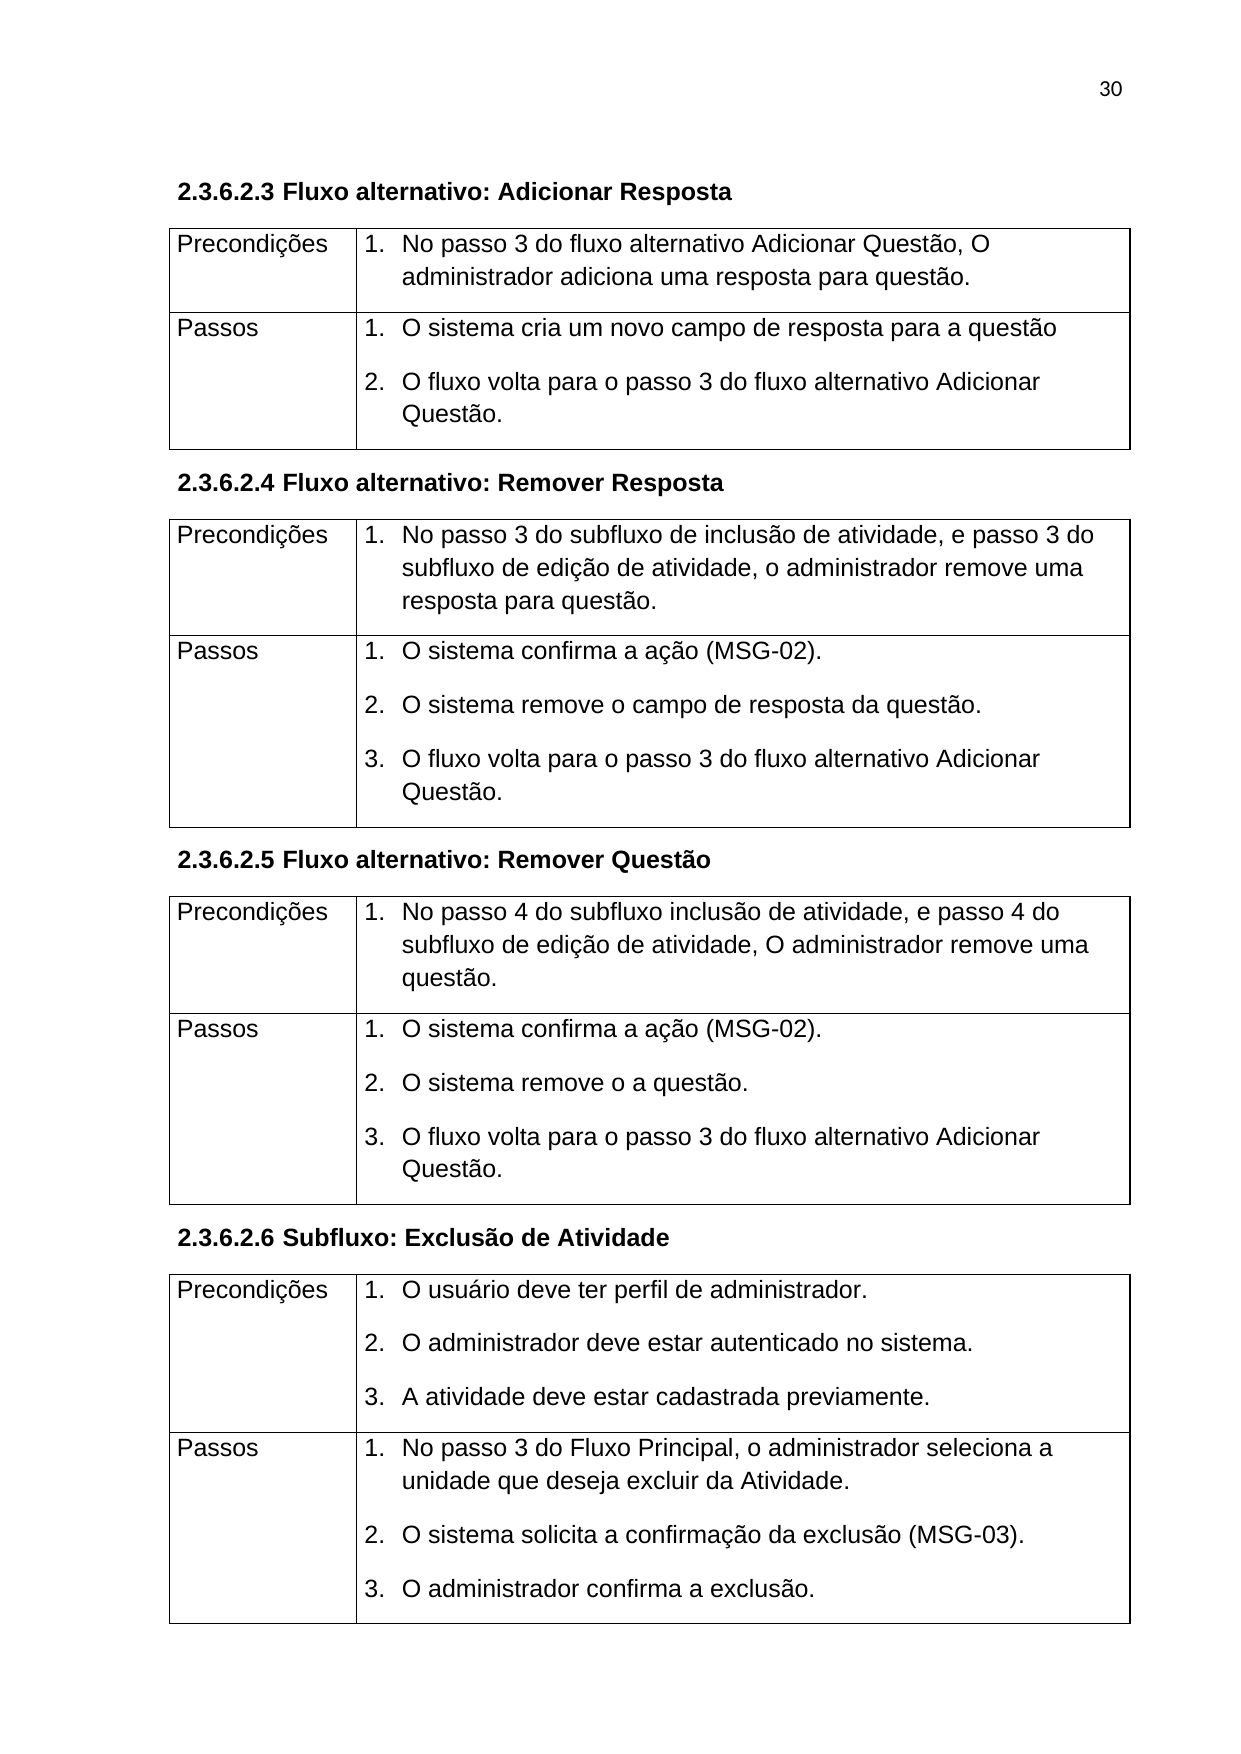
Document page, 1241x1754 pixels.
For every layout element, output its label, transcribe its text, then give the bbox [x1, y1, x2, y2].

table_header Precondições [170, 897, 356, 1013]
table_cell O sistema cria um novo campo de resposta para a questão O fluxo volta para o passo 3 do fluxo alternativo Adicionar Questão. [357, 313, 1129, 449]
subtitle Fluxo alternativo: Remover Resposta [177, 468, 1122, 497]
subtitle Fluxo alternativo: Remover Questão [177, 845, 1122, 874]
table_cell Passos [170, 636, 356, 827]
subtitle Subfluxo: Exclusão de Atividade [177, 1223, 1122, 1252]
table_header No passo 3 do fluxo alternativo Adicionar Questão, O administrador adiciona uma resposta para questão. [357, 229, 1129, 312]
table_header No passo 3 do subfluxo de inclusão de atividade, e passo 3 do subfluxo de edição de atividade, o administrador remove uma resposta para questão. [357, 520, 1129, 635]
table_header Precondições [170, 1275, 356, 1432]
table_cell Passos [170, 1433, 356, 1623]
table_cell Passos [170, 1014, 356, 1204]
table_header Precondições [170, 229, 356, 312]
table_header O usuário deve ter perfil de administrador. O administrador deve estar autenticado no sistema. A atividade deve estar cadastrada previamente. [357, 1275, 1129, 1432]
table_cell O sistema confirma a ação (MSG-02). O sistema remove o a questão. O fluxo volta para o passo 3 do fluxo alternativo Adicionar Questão. [357, 1014, 1129, 1204]
table_header Precondições [170, 520, 356, 635]
table_cell Passos [170, 313, 356, 449]
table_cell No passo 3 do Fluxo Principal, o administrador seleciona a unidade que deseja excluir da Atividade. O sistema solicita a confirmação da exclusão (MSG-03). O administrador confirma a exclusão. O sistema exclui a atividade do banco de dados. O sistema redireciona para a tela de detalhes do Curso (RN-05 – Caso de Uso Cadastrar Curso). O sistema exibe uma mensagem de sucesso (MSG-01). Fim do caso de uso. [357, 1433, 1129, 1623]
subtitle Fluxo alternativo: Adicionar Resposta [177, 177, 1122, 206]
table_cell O sistema confirma a ação (MSG-02). O sistema remove o campo de resposta da questão. O fluxo volta para o passo 3 do fluxo alternativo Adicionar Questão. [357, 636, 1129, 827]
table_header No passo 4 do subfluxo inclusão de atividade, e passo 4 do subfluxo de edição de atividade, O administrador remove uma questão. [357, 897, 1129, 1013]
